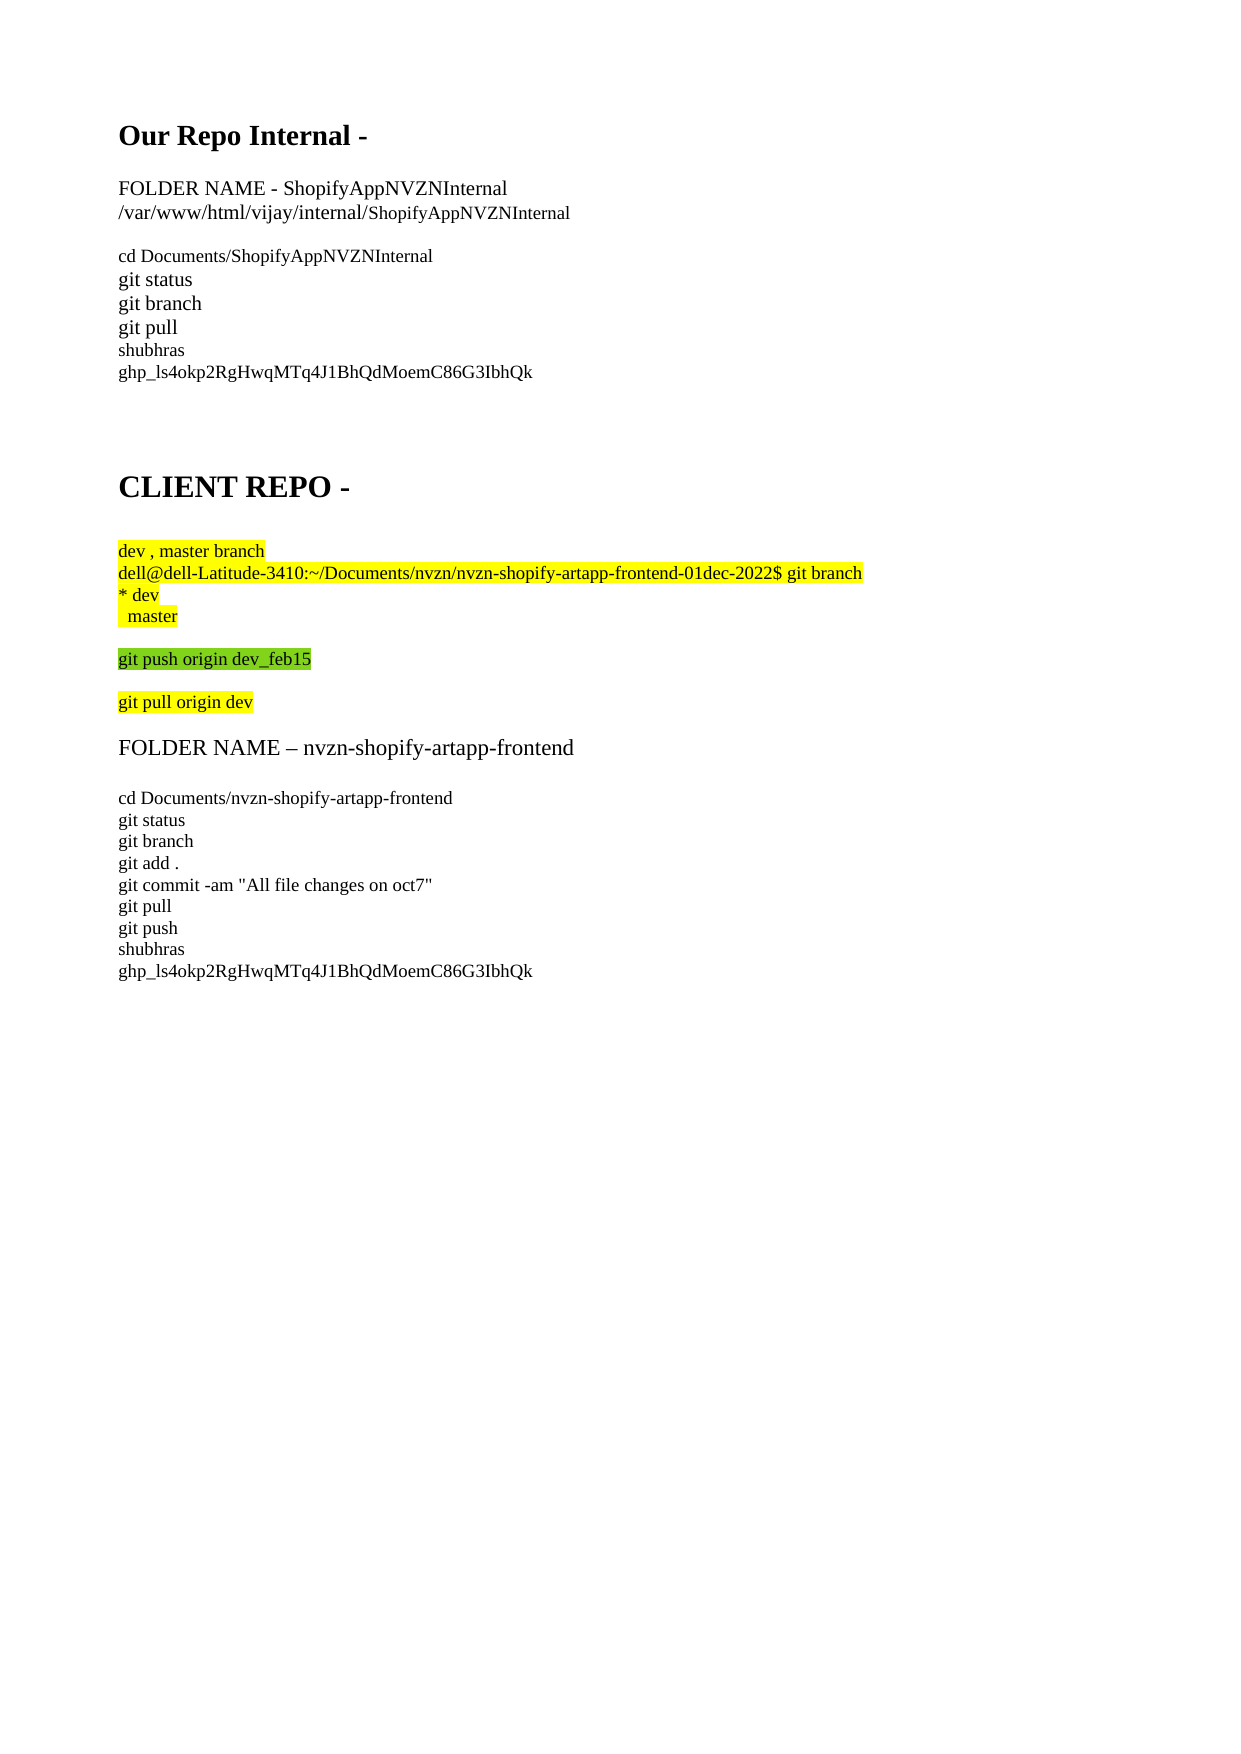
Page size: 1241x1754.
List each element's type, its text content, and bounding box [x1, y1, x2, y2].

text shubhras [118, 938, 1122, 960]
text cd Documents/nvzn-shopify-artapp-frontend [118, 787, 1122, 809]
text * dev [118, 583, 1122, 605]
text dev , master branch [118, 540, 1122, 562]
text git push [118, 917, 1122, 938]
text git commit -am "All file changes on oct7" [118, 873, 1122, 895]
text git add . [118, 852, 1122, 873]
text cd Documents/ShopifyAppNVZNInternal [118, 245, 1122, 267]
text git push origin dev_feb15 [118, 648, 1122, 670]
text git status [118, 267, 1122, 291]
text FOLDER NAME - ShopifyAppNVZNInternal [118, 176, 1122, 200]
text 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 [118, 361, 1122, 382]
text dell@dell-Latitude-3410:~/Documents/nvzn/nvzn-shopify-artapp-frontend-01dec-2022$ git branch [118, 562, 1122, 583]
text git branch [118, 830, 1122, 852]
text FOLDER NAME – nvzn-shopify-artapp-frontend [118, 734, 1122, 761]
text git pull [118, 315, 1122, 339]
text shubhras [118, 339, 1122, 361]
text master [118, 605, 1122, 627]
text CLIENT REPO - [118, 468, 1122, 504]
text git status [118, 809, 1122, 830]
text Our Repo Internal - [118, 118, 1122, 152]
text 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 [118, 960, 1122, 981]
text git branch [118, 291, 1122, 315]
text git pull origin dev [118, 691, 1122, 713]
text /var/www/html/vijay/internal/ShopifyAppNVZNInternal [118, 200, 1122, 224]
text git pull [118, 895, 1122, 917]
